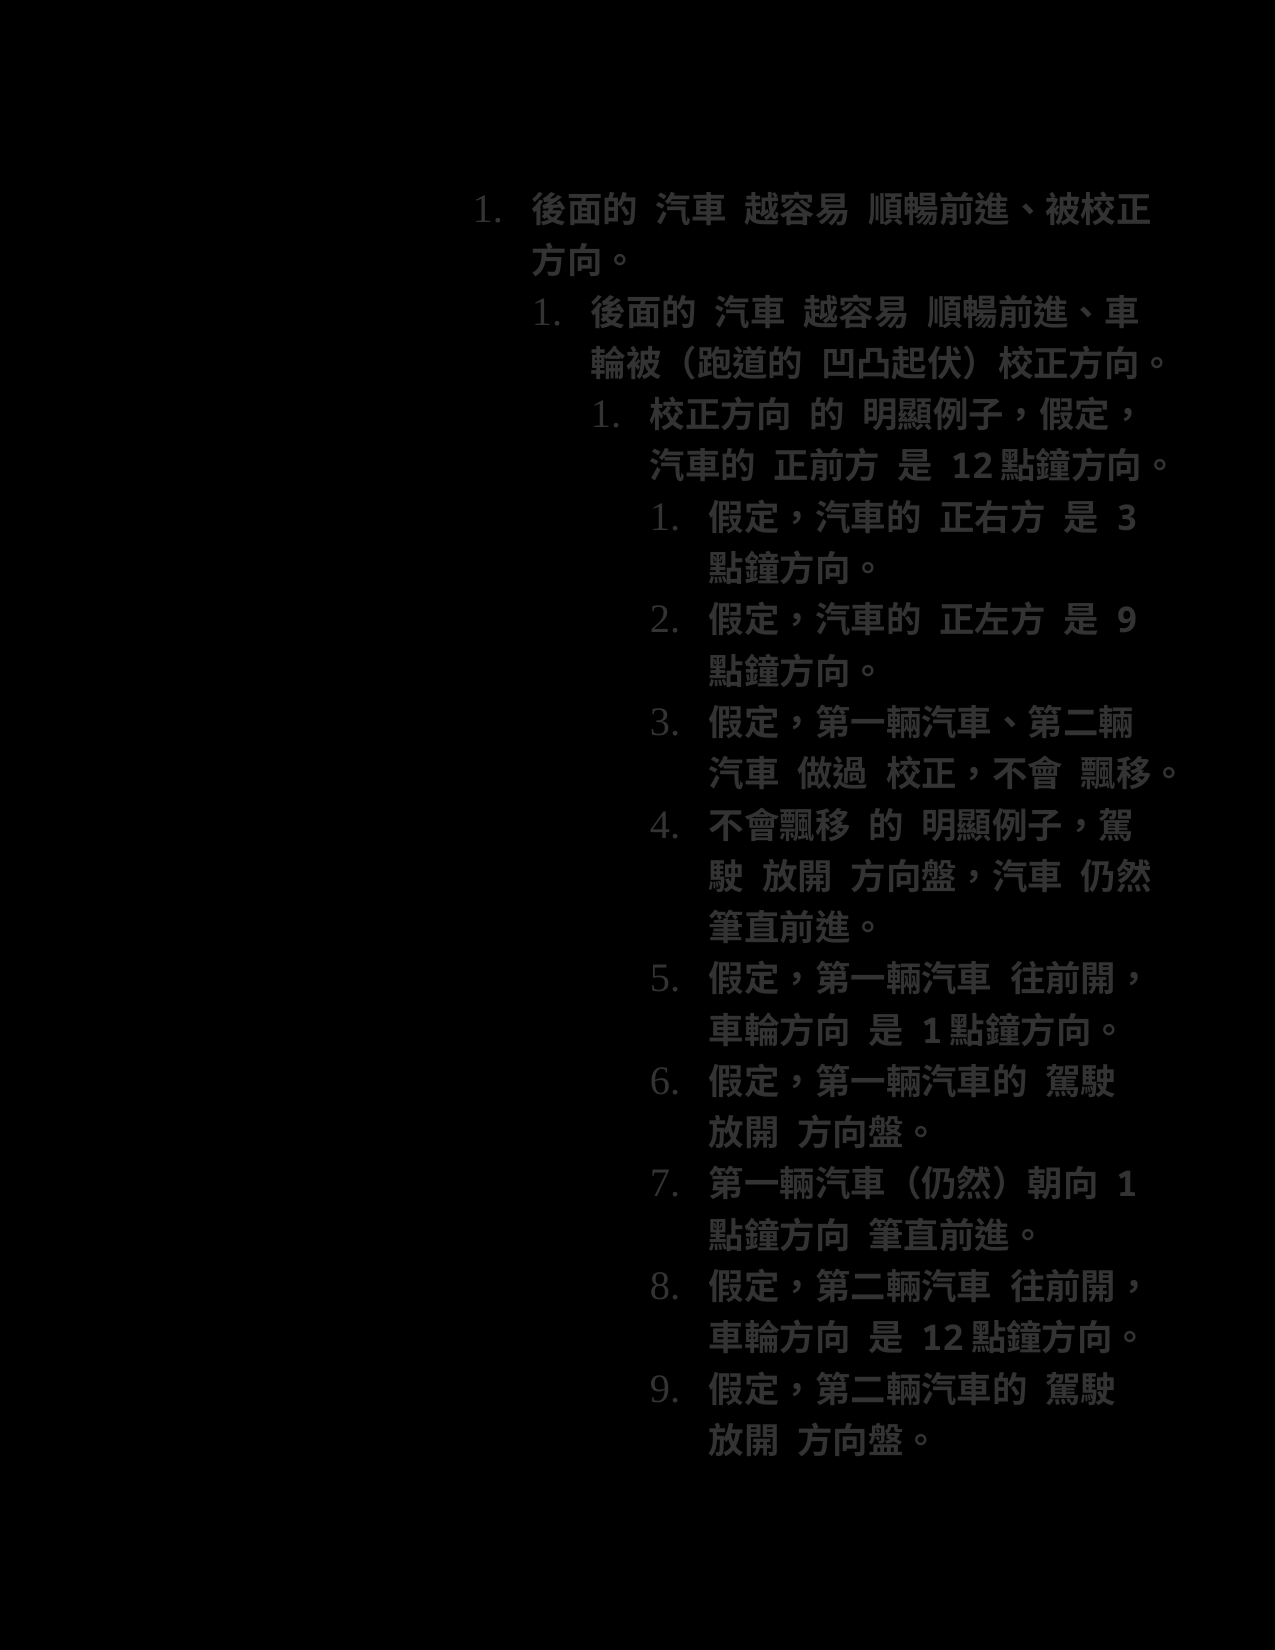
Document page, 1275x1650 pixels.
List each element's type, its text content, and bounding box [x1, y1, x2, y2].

list 不會飄移 的 明顯例子，駕駛 放開 方向盤，汽車 仍然 筆直前進。 [649, 797, 1157, 951]
list 後面的 汽車 越容易 順暢前進、車輪被（跑道的 凹凸起伏）校正方向。 [532, 284, 1157, 387]
list 假定，第一輛汽車 往前開，車輪方向 是 1點鐘方向。 [649, 951, 1157, 1053]
list 假定，第一輛汽車、第二輛汽車 做過 校正，不會 飄移。 [649, 694, 1157, 797]
list 假定，汽車的 正左方 是 9點鐘方向。 [649, 592, 1157, 694]
list 假定，第二輛汽車的 駕駛 放開 方向盤。 [649, 1361, 1157, 1463]
list 假定，第一輛汽車的 駕駛 放開 方向盤。 [649, 1053, 1157, 1156]
list 後面的 汽車 越容易 順暢前進、被校正方向。 [472, 182, 1157, 284]
list 校正方向 的 明顯例子，假定，汽車的 正前方 是 12點鐘方向。 [591, 387, 1157, 489]
list 假定，第二輛汽車 往前開，車輪方向 是 12點鐘方向。 [649, 1258, 1157, 1361]
list 第一輛汽車（仍然）朝向 1點鐘方向 筆直前進。 [649, 1156, 1157, 1258]
list 假定，汽車的 正右方 是 3點鐘方向。 [649, 489, 1157, 592]
